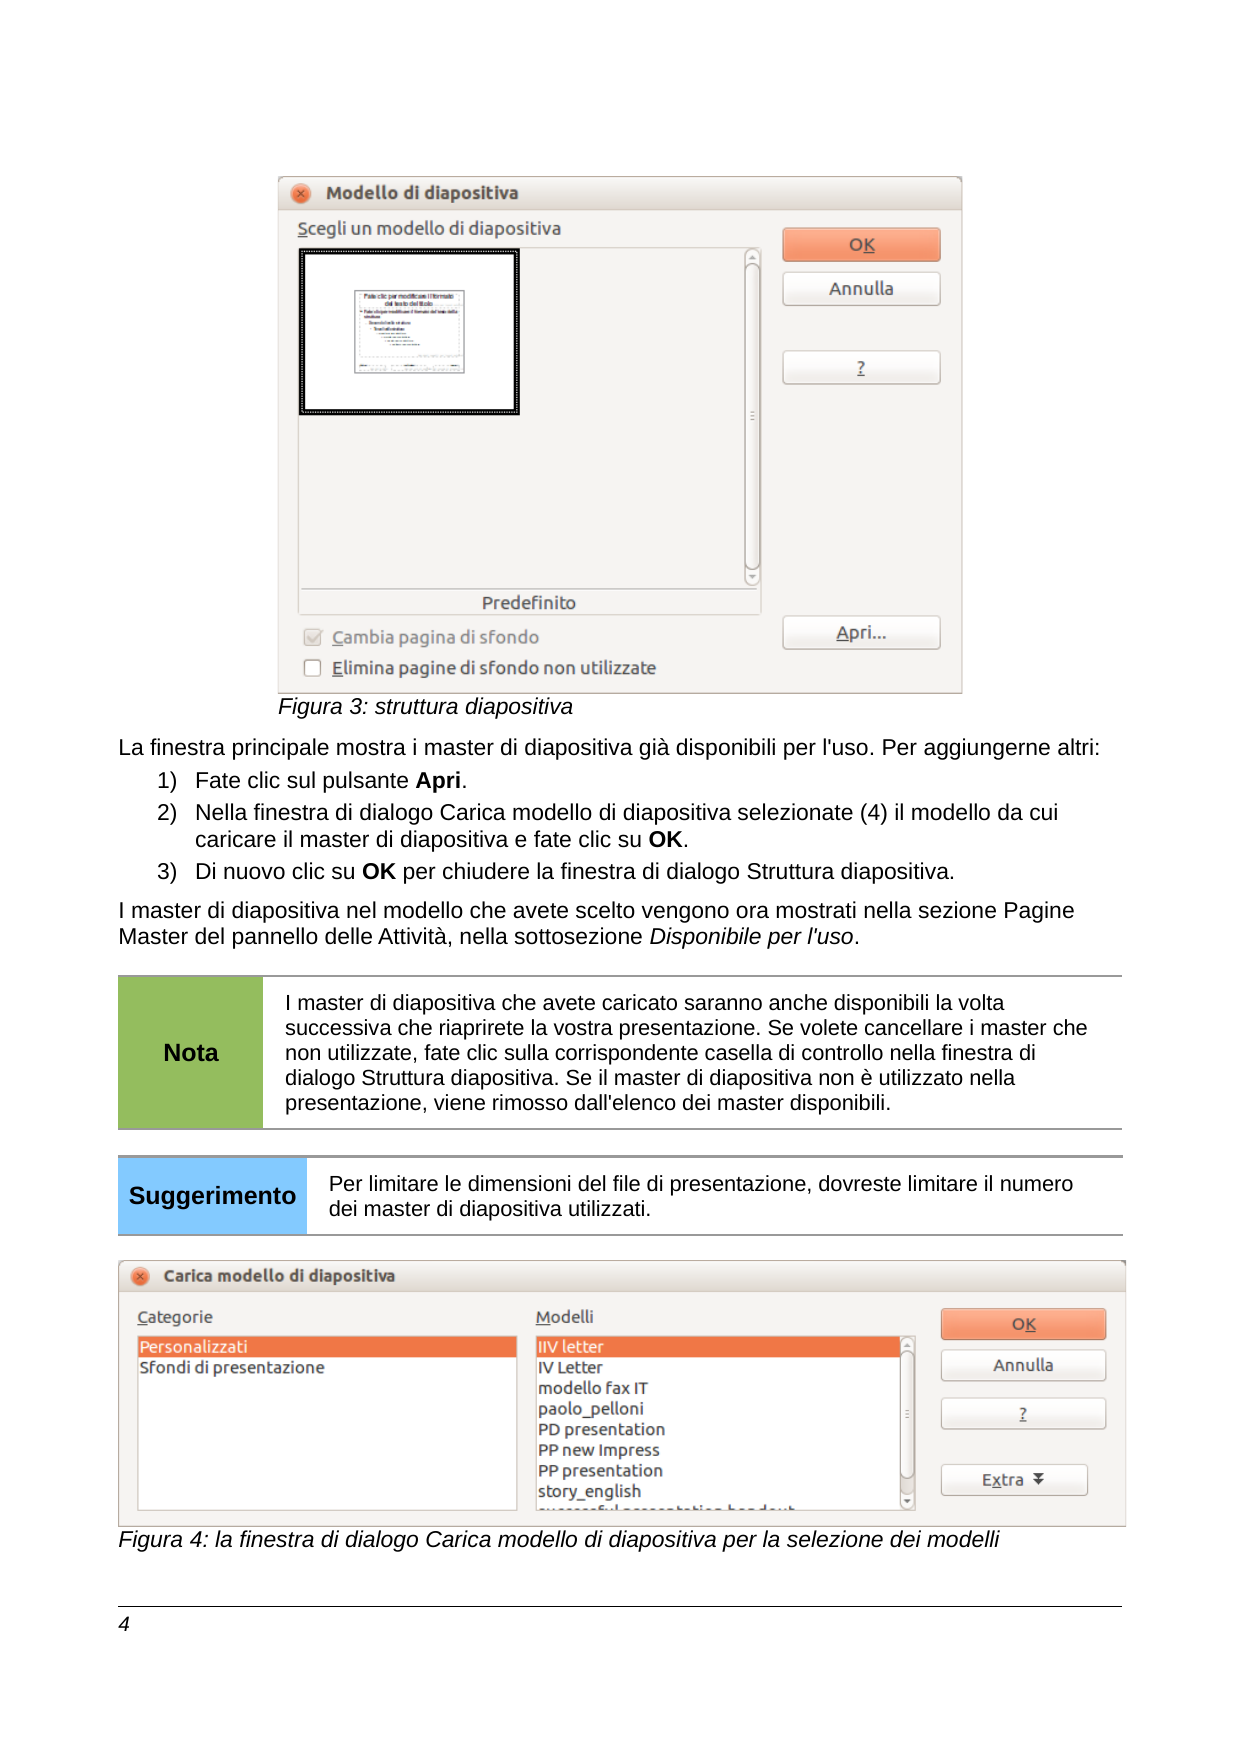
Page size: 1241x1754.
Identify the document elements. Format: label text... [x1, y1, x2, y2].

list Di nuovo clic su OK per chiudere la finestra di dialogo Struttura diapositiva. [177, 858, 1122, 884]
table_header Per limitare le dimensioni del file di presentazione, dovreste limitare il numero dei master di diapositiva utilizzati. [307, 1158, 1123, 1234]
list Fate clic sul pulsante Apri. [177, 767, 1122, 793]
text Figura 3: struttura diapositiva [278, 694, 962, 719]
picture [277, 176, 963, 694]
table_header I master di diapositiva che avete caricato saranno anche disponibili la volta successiva che riaprirete la vostra presentazione. Se volete cancellare i master che non utilizzate, fate clic sulla corrispondente casella di controllo nella finestra di dialogo Struttura diapositiva. Se il master di diapositiva non è utilizzato nella presentazione, viene rimosso dall'elenco dei master disponibili. [264, 977, 1122, 1128]
table_header Suggerimento [118, 1158, 307, 1234]
list Nella finestra di dialogo Carica modello di diapositiva selezionate (4) il modello da cui caricare il master di diapositiva e fate clic su OK. [177, 799, 1122, 852]
picture [118, 1260, 1127, 1527]
list La finestra principale mostra i master di diapositiva già disponibili per l'uso. Per aggiungerne altri: [118, 734, 1122, 760]
text I master di diapositiva nel modello che avete scelto vengono ora mostrati nella sezione Pagine Master del pannello delle Attività, nella sottosezione Disponibile per l'uso. [118, 897, 1122, 950]
table_header Nota [118, 977, 263, 1128]
text Figura 4: la finestra di dialogo Carica modello di diapositiva per la selezione dei modelli [118, 1527, 1126, 1553]
